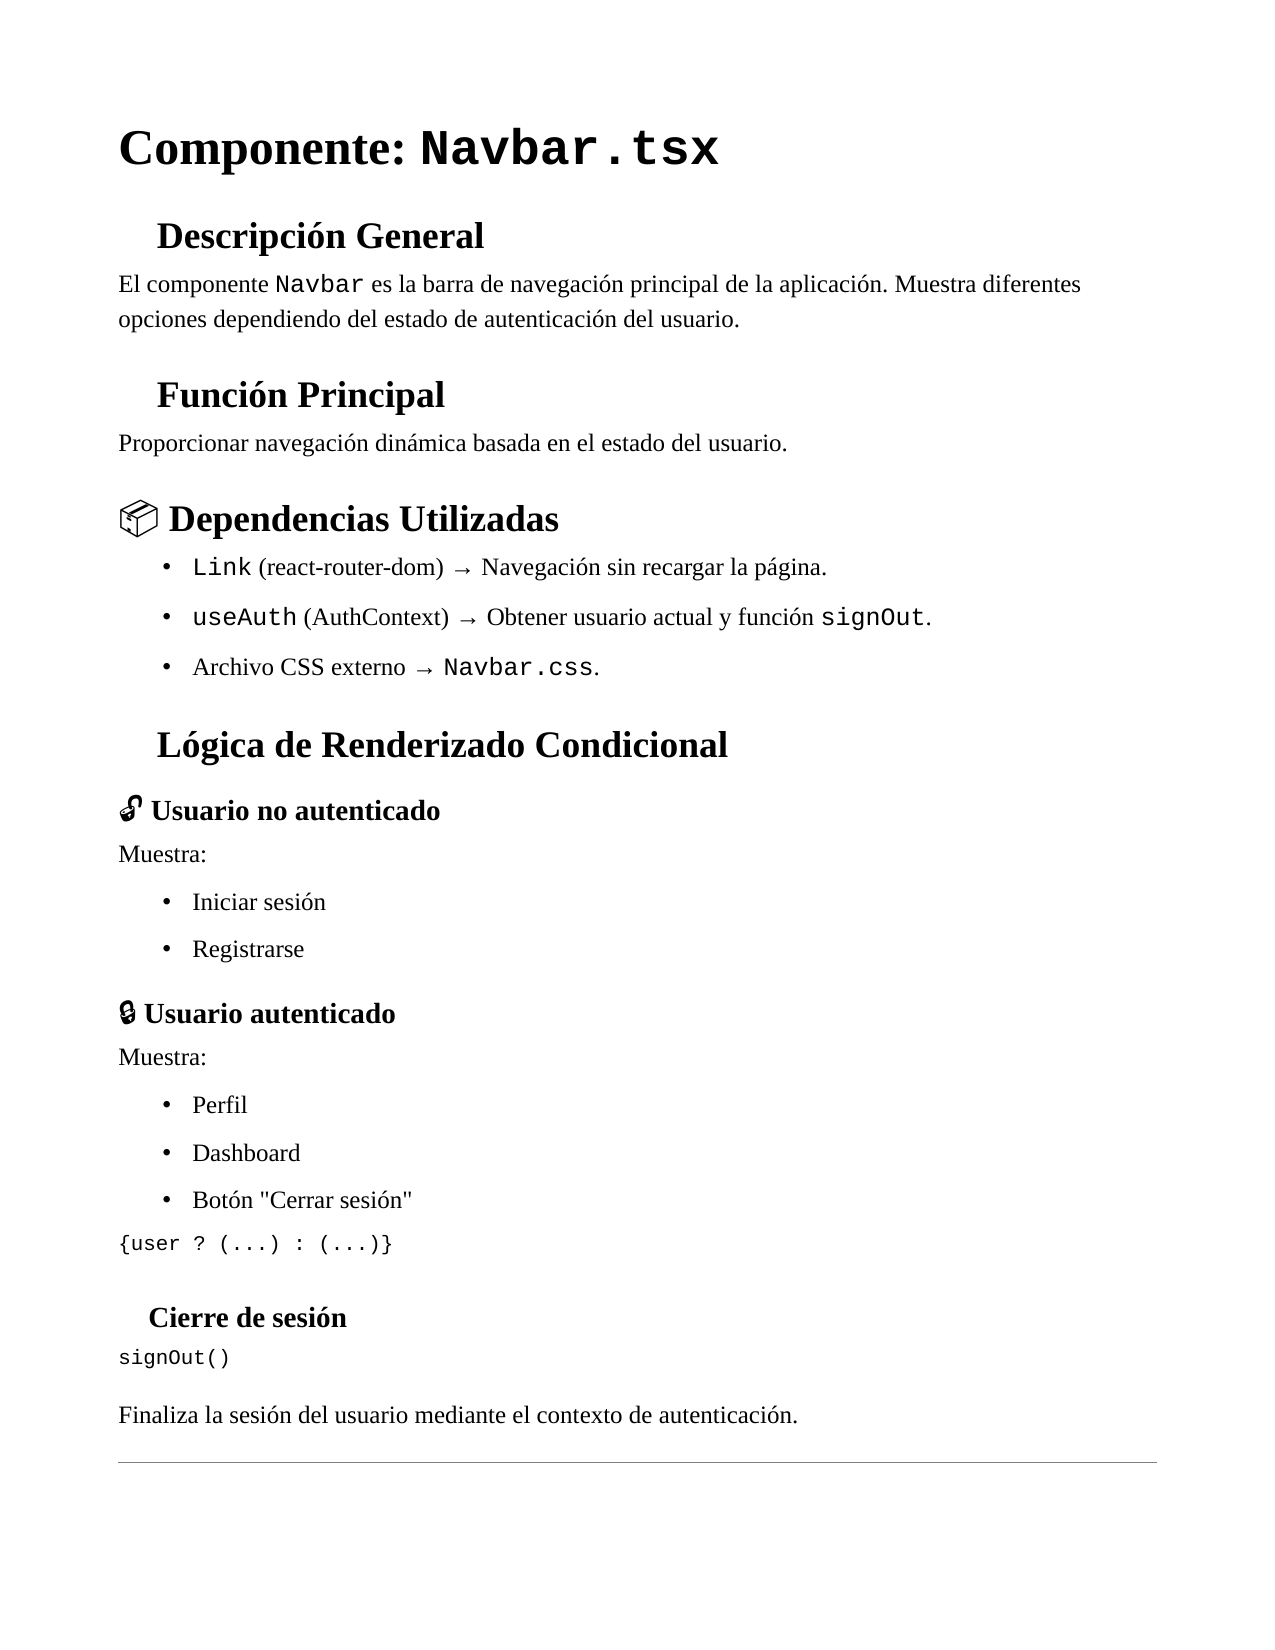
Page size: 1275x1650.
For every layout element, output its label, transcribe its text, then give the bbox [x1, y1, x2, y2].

text Proporcionar navegación dinámica basada en el estado del usuario. [118, 428, 1157, 457]
list useAuth (AuthContext) → Obtener usuario actual y función signOut. [162, 602, 1157, 633]
list Dashboard [162, 1138, 1157, 1166]
list Link (react-router-dom) → Navegación sin recargar la página. [162, 552, 1157, 583]
text Muestra: [118, 839, 1157, 868]
subtitle 🎯 Función Principal [118, 372, 1157, 415]
subtitle 📖 Descripción General [118, 213, 1157, 256]
list Botón "Cerrar sesión" [162, 1185, 1157, 1214]
subtitle Componente: Navbar.tsx [118, 118, 1157, 180]
subtitle 🔐 Lógica de Renderizado Condicional [118, 723, 1157, 766]
list Perfil [162, 1090, 1157, 1119]
text signOut() [118, 1347, 1157, 1370]
text Finaliza la sesión del usuario mediante el contexto de autenticación. [118, 1400, 1157, 1428]
list Archivo CSS externo → Navbar.css. [162, 652, 1157, 683]
subtitle 🔐 Cierre de sesión [118, 1301, 1157, 1334]
list Iniciar sesión [162, 887, 1157, 915]
list Registrarse [162, 934, 1157, 963]
subtitle 📦 Dependencias Utilizadas [118, 496, 1157, 539]
text Muestra: [118, 1042, 1157, 1071]
subtitle 🔓 Usuario no autenticado [118, 793, 1157, 827]
text {user ? (...) : (...)} [118, 1233, 1157, 1257]
text El componente Navbar es la barra de navegación principal de la aplicación. Muestra diferentes opciones dependiendo del estado de autenticación del usuario. [118, 269, 1157, 333]
subtitle 🔒 Usuario autenticado [118, 996, 1157, 1030]
